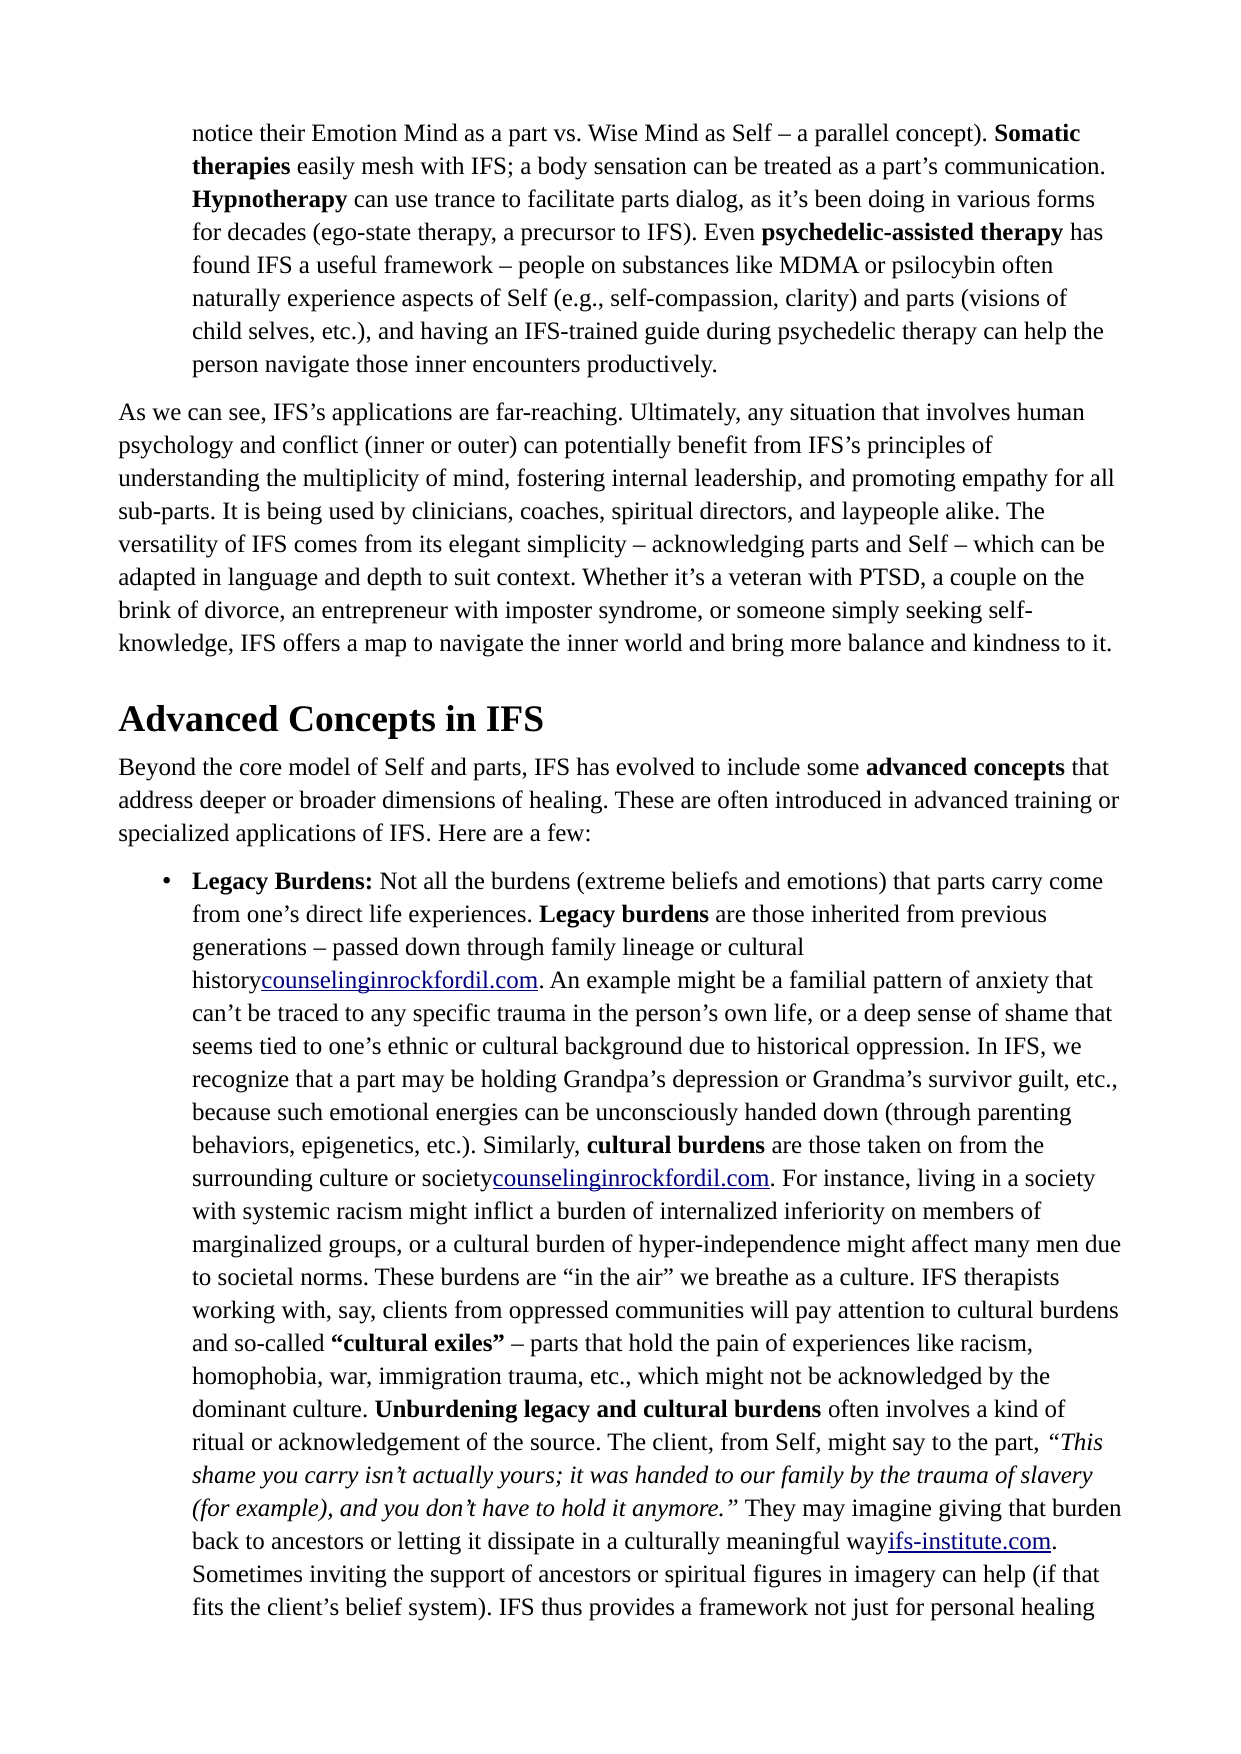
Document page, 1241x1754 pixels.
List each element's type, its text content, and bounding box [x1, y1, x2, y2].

text Beyond the core model of Self and parts, IFS has evolved to include some advanced concepts that address deeper or broader dimensions of healing. These are often introduced in advanced training or specialized applications of IFS. Here are a few: [118, 752, 1122, 847]
text As we can see, IFS’s applications are far-reaching. Ultimately, any situation that involves human psychology and conflict (inner or outer) can potentially benefit from IFS’s principles of understanding the multiplicity of mind, fostering internal leadership, and promoting empathy for all sub-parts. It is being used by clinicians, coaches, spiritual directors, and laypeople alike. The versatility of IFS comes from its elegant simplicity – acknowledging parts and Self – which can be adapted in language and depth to suit context. Whether it’s a veteran with PTSD, a couple on the brink of divorce, an entrepreneur with imposter syndrome, or someone simply seeking self-knowledge, IFS offers a map to navigate the inner world and bring more balance and kindness to it. [118, 397, 1122, 657]
subtitle Advanced Concepts in IFS [118, 696, 1122, 739]
list notice their Emotion Mind as a part vs. Wise Mind as Self – a parallel concept). Somatic therapies easily mesh with IFS; a body sensation can be treated as a part’s communication. Hypnotherapy can use trance to facilitate parts dialog, as it’s been doing in various forms for decades (ego-state therapy, a precursor to IFS). Even psychedelic-assisted therapy has found IFS a useful framework – people on substances like MDMA or psilocybin often naturally experience aspects of Self (e.g., self-compassion, clarity) and parts (visions of child selves, etc.), and having an IFS-trained guide during psychedelic therapy can help the person navigate those inner encounters productively. [162, 118, 1122, 378]
list Legacy Burdens: Not all the burdens (extreme beliefs and emotions) that parts carry come from one’s direct life experiences. Legacy burdens are those inherited from previous generations – passed down through family lineage or cultural historycounselinginrockfordil.com. An example might be a familial pattern of anxiety that can’t be traced to any specific trauma in the person’s own life, or a deep sense of shame that seems tied to one’s ethnic or cultural background due to historical oppression. In IFS, we recognize that a part may be holding Grandpa’s depression or Grandma’s survivor guilt, etc., because such emotional energies can be unconsciously handed down (through parenting behaviors, epigenetics, etc.). Similarly, cultural burdens are those taken on from the surrounding culture or societycounselinginrockfordil.com. For instance, living in a society with systemic racism might inflict a burden of internalized inferiority on members of marginalized groups, or a cultural burden of hyper-independence might affect many men due to societal norms. These burdens are “in the air” we breathe as a culture. IFS therapists working with, say, clients from oppressed communities will pay attention to cultural burdens and so-called “cultural exiles” – parts that hold the pain of experiences like racism, homophobia, war, immigration trauma, etc., which might not be acknowledged by the dominant culture. Unburdening legacy and cultural burdens often involves a kind of ritual or acknowledgement of the source. The client, from Self, might say to the part, “This shame you carry isn’t actually yours; it was handed to our family by the trauma of slavery (for example), and you don’t have to hold it anymore.” They may imagine giving that burden back to ancestors or letting it dissipate in a culturally meaningful wayifs-institute.com. Sometimes inviting the support of ancestors or spiritual figures in imagery can help (if that fits the client’s belief system). IFS thus provides a framework not just for personal healing [162, 866, 1122, 1621]
